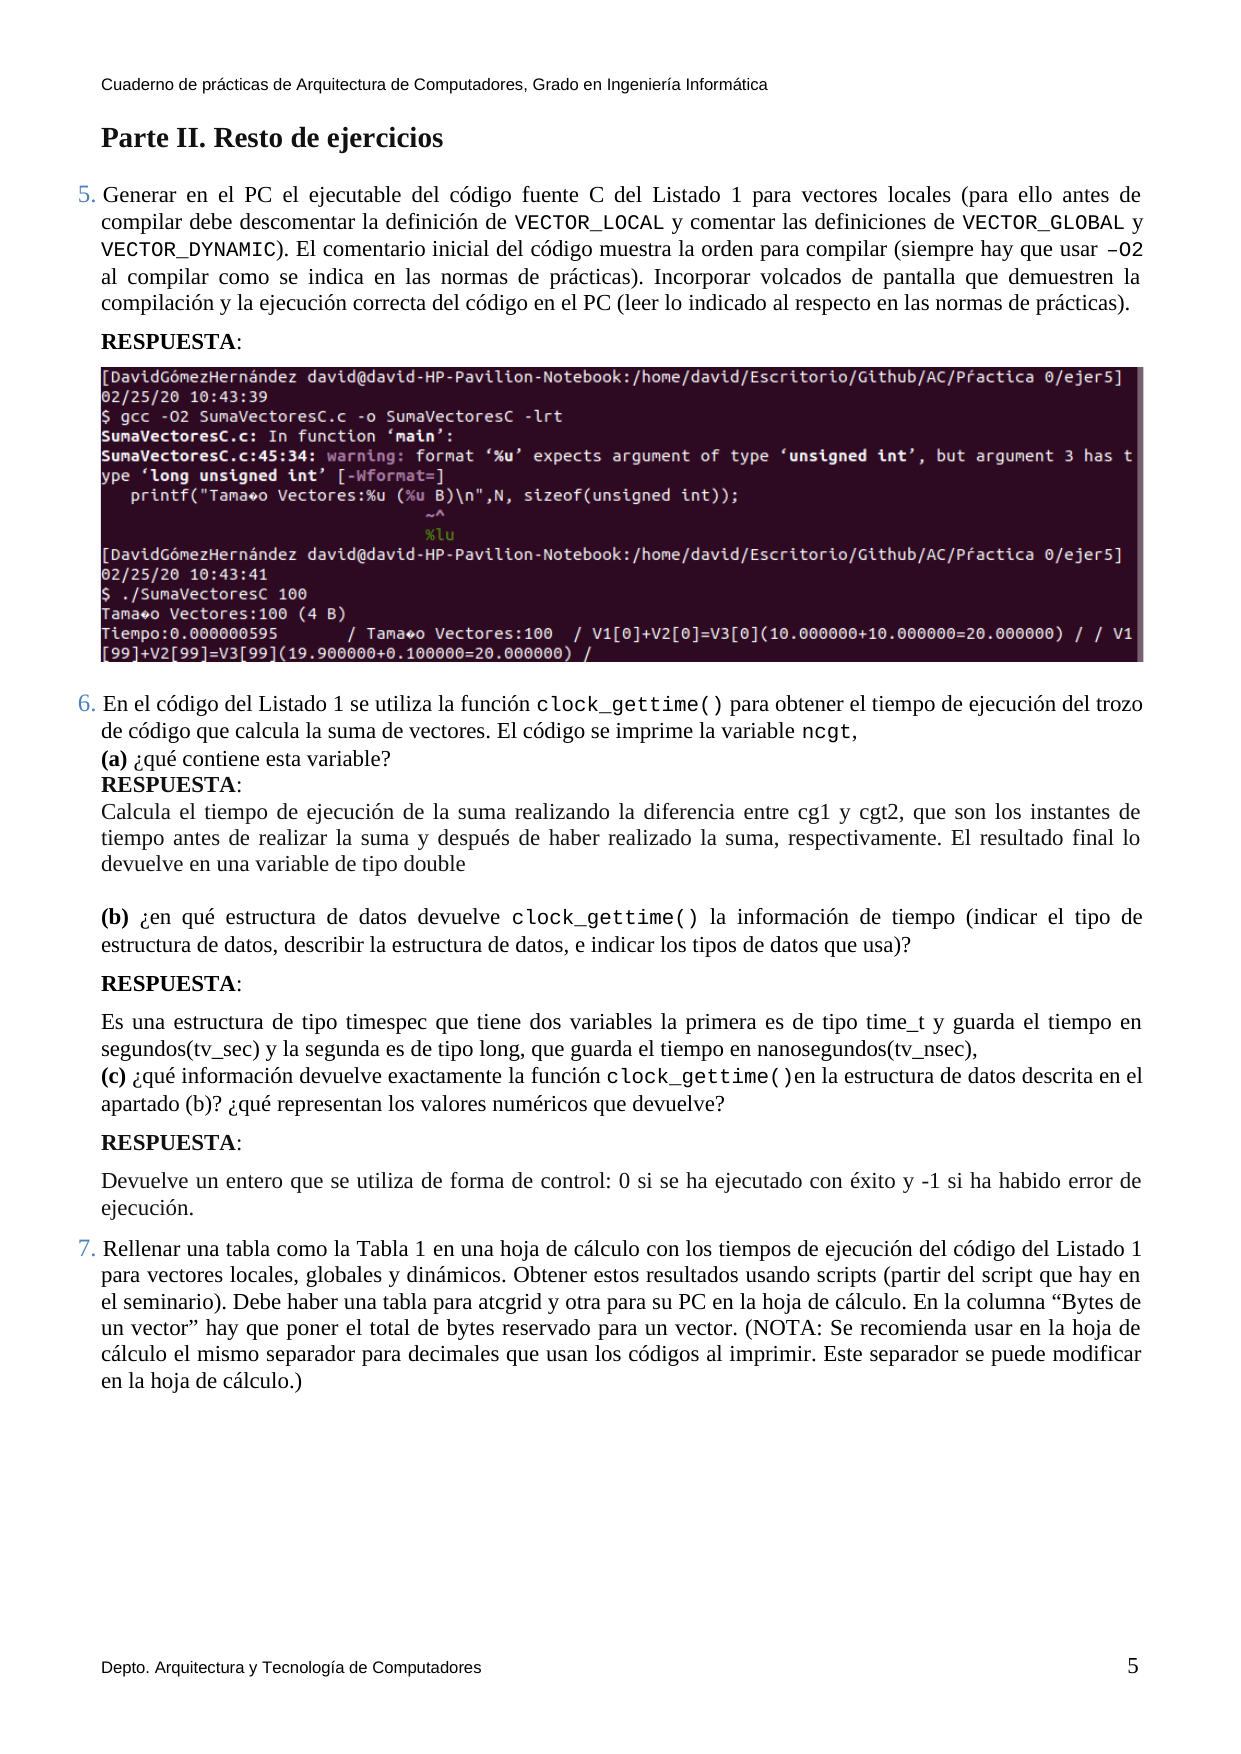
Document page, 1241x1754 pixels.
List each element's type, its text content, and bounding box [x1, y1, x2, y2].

text (a) ¿qué contiene esta variable? [101, 745, 1143, 771]
list Rellenar una tabla como la Tabla 1 en una hoja de cálculo con los tiempos de ejecución del código del Listado 1 para vectores locales, globales y dinámicos. Obtener estos resultados usando scripts (partir del script que hay en el seminario). Debe haber una tabla para atcgrid y otra para su PC en la hoja de cálculo. En la columna “Bytes de un vector” hay que poner el total de bytes reservado para un vector. (NOTA: Se recomienda usar en la hoja de cálculo el mismo separador para decimales que usan los códigos al imprimir. Este separador se puede modificar en la hoja de cálculo.) [71, 1233, 1143, 1393]
text RESPUESTA: [101, 771, 1143, 798]
text Calcula el tiempo de ejecución de la suma realizando la diferencia entre cg1 y cgt2, que son los instantes de tiempo antes de realizar la suma y después de haber realizado la suma, respectivamente. El resultado final lo devuelve en una variable de tipo double [101, 798, 1143, 877]
list Devuelve un entero que se utiliza de forma de control: 0 si se ha ejecutado con éxito y -1 si ha habido error de ejecución. [101, 1167, 1143, 1220]
list RESPUESTA: [101, 1128, 1143, 1155]
list Es una estructura de tipo timespec que tiene dos variables la primera es de tipo time_t y guarda el tiempo en segundos(tv_sec) y la segunda es de tipo long, que guarda el tiempo en nanosegundos(tv_nsec), [101, 1008, 1143, 1061]
list RESPUESTA: [101, 328, 1143, 354]
list Generar en el PC el ejecutable del código fuente C del Listado 1 para vectores locales (para ello antes de compilar debe descomentar la definición de VECTOR_LOCAL y comentar las definiciones de VECTOR_GLOBAL y VECTOR_DYNAMIC). El comentario inicial del código muestra la orden para compilar (siempre hay que usar –O2 al compilar como se indica en las normas de prácticas). Incorporar volcados de pantalla que demuestren la compilación y la ejecución correcta del código en el PC (leer lo indicado al respecto en las normas de prácticas). [71, 179, 1143, 316]
text (c) ¿qué información devuelve exactamente la función clock_gettime()en la estructura de datos descrita en el apartado (b)? ¿qué representan los valores numéricos que devuelve? [101, 1061, 1143, 1116]
picture [100, 367, 1144, 662]
subtitle Parte II. Resto de ejercicios [101, 121, 1143, 154]
text (b) ¿en qué estructura de datos devuelve clock_gettime() la información de tiempo (indicar el tipo de estructura de datos, describir la estructura de datos, e indicar los tipos de datos que usa)? [101, 903, 1143, 957]
list En el código del Listado 1 se utiliza la función clock_gettime() para obtener el tiempo de ejecución del trozo de código que calcula la suma de vectores. El código se imprime la variable ncgt, [71, 688, 1143, 745]
list RESPUESTA: [101, 969, 1143, 996]
